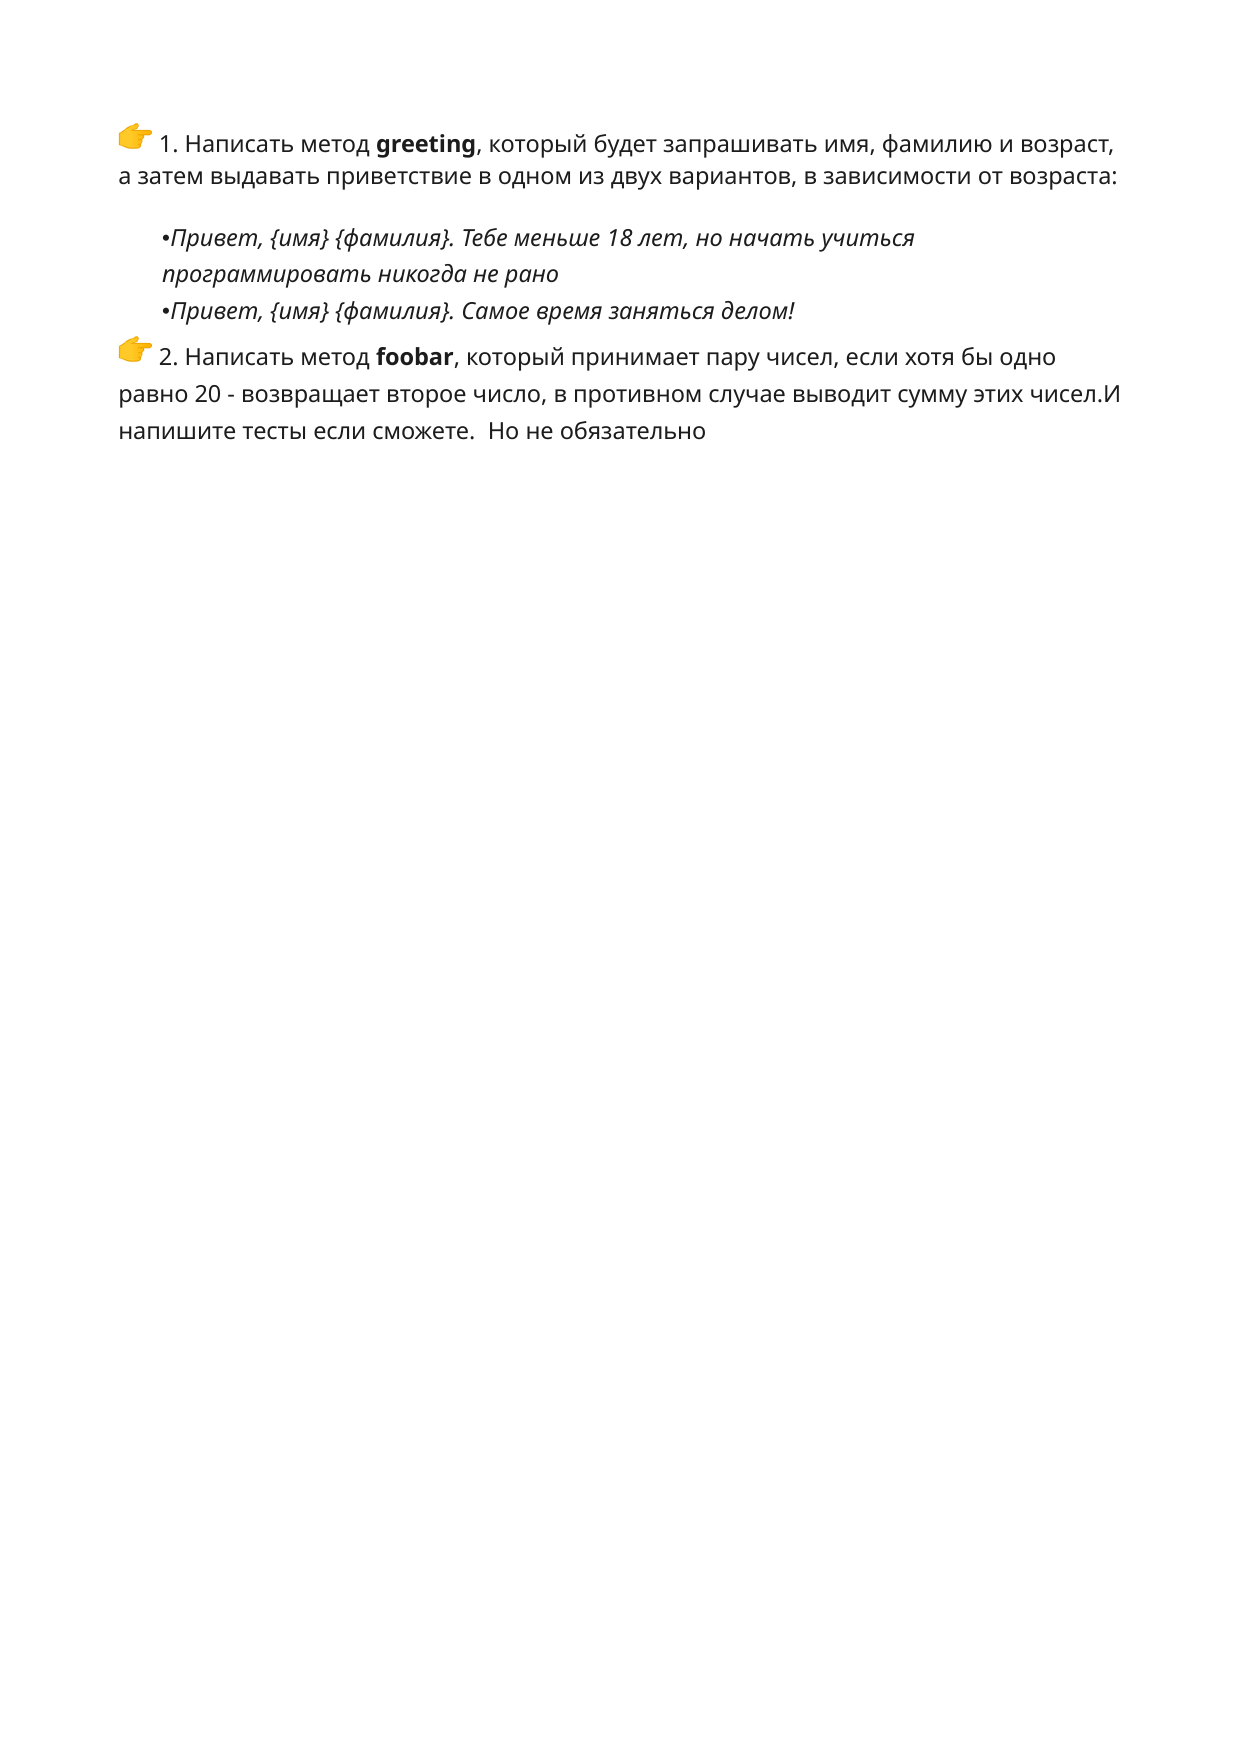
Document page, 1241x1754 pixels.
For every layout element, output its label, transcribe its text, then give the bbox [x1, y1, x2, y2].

text 1. Написать метод greeting, который будет запрашивать имя, фамилию и возраст, а затем выдавать приветствие в одном из двух вариантов, в зависимости от возраста: [118, 118, 1122, 191]
list Привет, {имя} {фамилия}. Тебе меньше 18 лет, но начать учиться программировать никогда не рано [162, 221, 1122, 289]
picture [118, 331, 153, 366]
text 2. Написать метод foobar, который принимает пару чисел, если хотя бы одно равно 20 - возвращает второе число, в противном случае выводит сумму этих чисел.И напишите тесты если сможете. Но не обязательно [118, 331, 1122, 446]
list Привет, {имя} {фамилия}. Самое время заняться делом! [162, 294, 1122, 326]
picture [118, 118, 153, 153]
